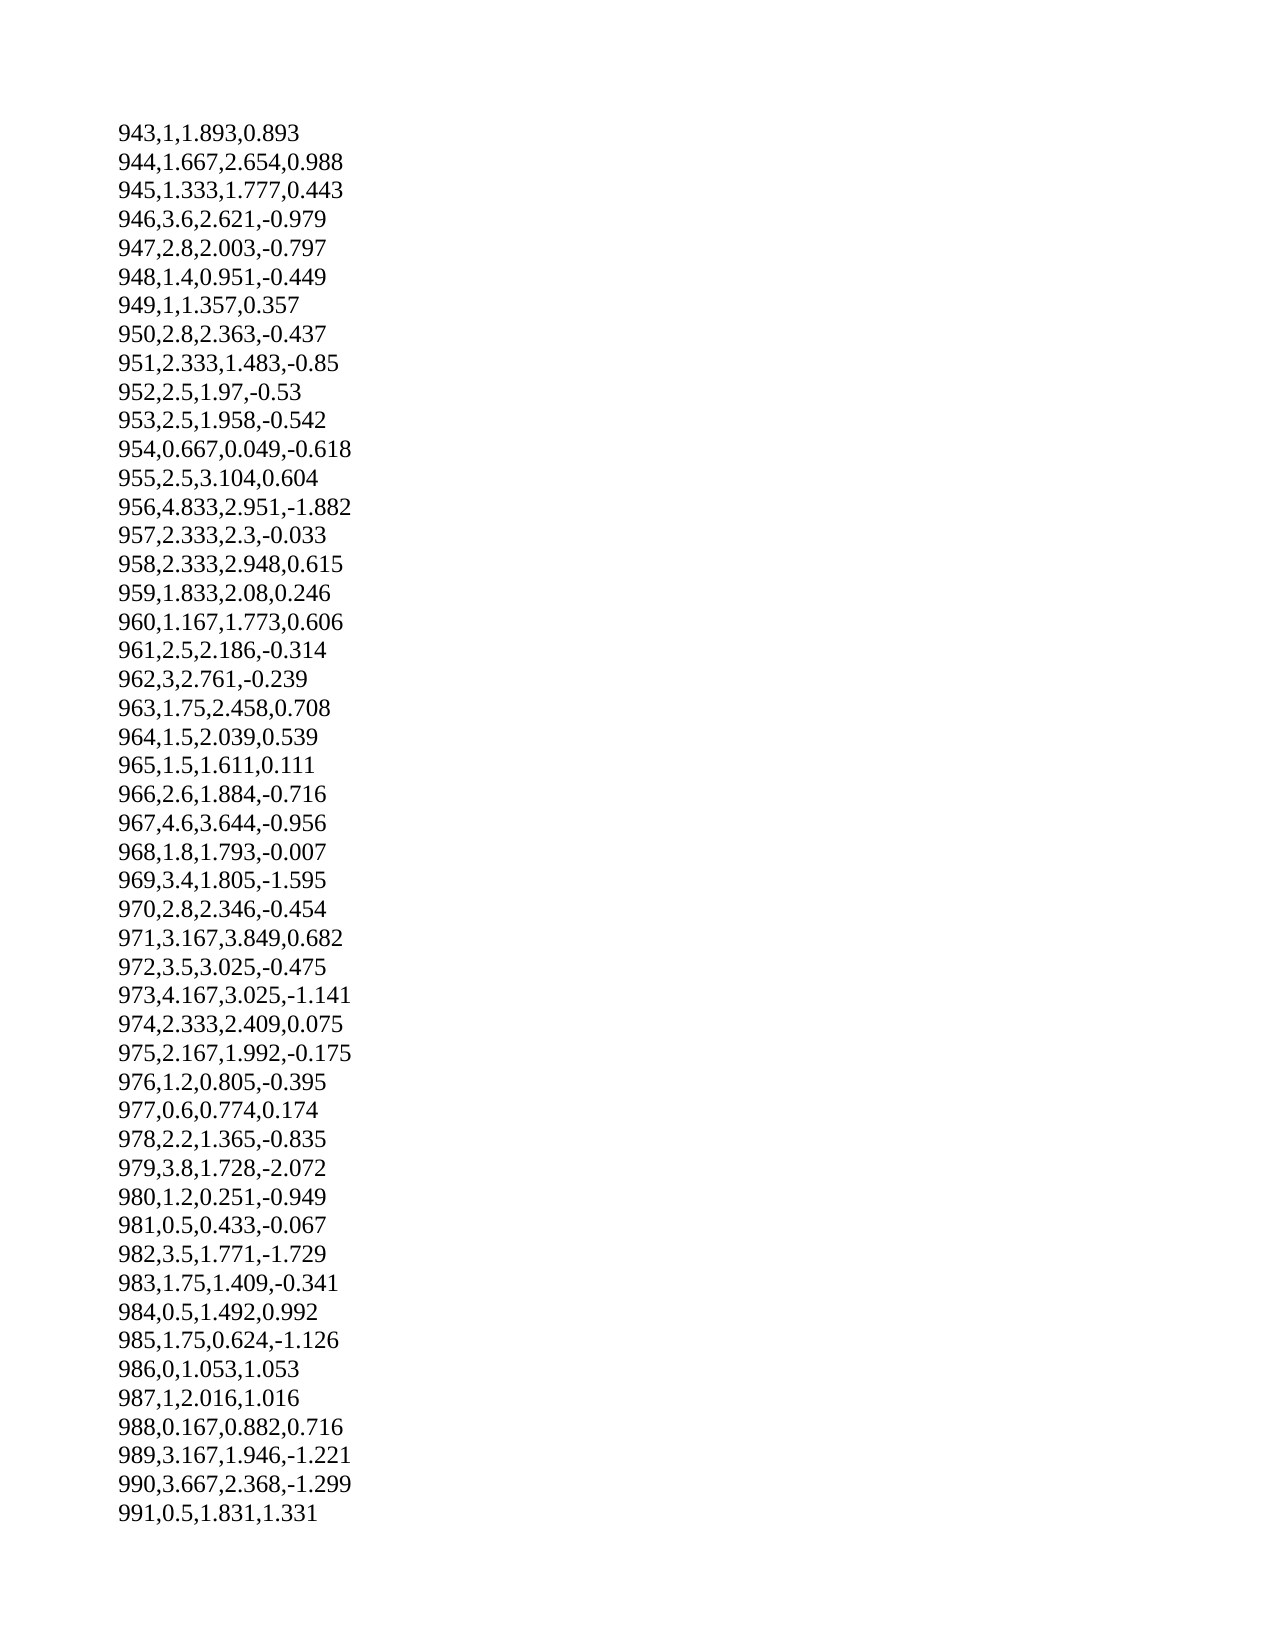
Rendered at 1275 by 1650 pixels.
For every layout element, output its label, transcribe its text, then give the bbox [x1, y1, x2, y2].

text 969,3.4,1.805,-1.595 [118, 866, 1157, 894]
text 984,0.5,1.492,0.992 [118, 1297, 1157, 1326]
text 961,2.5,2.186,-0.314 [118, 636, 1157, 664]
text 962,3,2.761,-0.239 [118, 664, 1157, 693]
text 985,1.75,0.624,-1.126 [118, 1326, 1157, 1354]
text 978,2.2,1.365,-0.835 [118, 1124, 1157, 1153]
text 953,2.5,1.958,-0.542 [118, 406, 1157, 434]
text 981,0.5,0.433,-0.067 [118, 1211, 1157, 1239]
text 949,1,1.357,0.357 [118, 291, 1157, 319]
text 958,2.333,2.948,0.615 [118, 549, 1157, 578]
text 988,0.167,0.882,0.716 [118, 1412, 1157, 1441]
text 975,2.167,1.992,-0.175 [118, 1038, 1157, 1067]
text 974,2.333,2.409,0.075 [118, 1009, 1157, 1038]
text 954,0.667,0.049,-0.618 [118, 434, 1157, 463]
text 982,3.5,1.771,-1.729 [118, 1239, 1157, 1268]
text 956,4.833,2.951,-1.882 [118, 492, 1157, 521]
text 976,1.2,0.805,-0.395 [118, 1067, 1157, 1096]
text 947,2.8,2.003,-0.797 [118, 233, 1157, 262]
text 955,2.5,3.104,0.604 [118, 463, 1157, 492]
text 971,3.167,3.849,0.682 [118, 923, 1157, 952]
text 943,1,1.893,0.893 [118, 118, 1157, 147]
text 967,4.6,3.644,-0.956 [118, 808, 1157, 837]
text 991,0.5,1.831,1.331 [118, 1498, 1157, 1527]
text 950,2.8,2.363,-0.437 [118, 319, 1157, 348]
text 983,1.75,1.409,-0.341 [118, 1268, 1157, 1297]
text 979,3.8,1.728,-2.072 [118, 1153, 1157, 1182]
text 986,0,1.053,1.053 [118, 1354, 1157, 1383]
text 968,1.8,1.793,-0.007 [118, 837, 1157, 866]
text 963,1.75,2.458,0.708 [118, 693, 1157, 722]
text 957,2.333,2.3,-0.033 [118, 521, 1157, 549]
text 945,1.333,1.777,0.443 [118, 176, 1157, 204]
text 990,3.667,2.368,-1.299 [118, 1469, 1157, 1498]
text 946,3.6,2.621,-0.979 [118, 204, 1157, 233]
text 973,4.167,3.025,-1.141 [118, 981, 1157, 1009]
text 987,1,2.016,1.016 [118, 1383, 1157, 1412]
text 944,1.667,2.654,0.988 [118, 147, 1157, 176]
text 980,1.2,0.251,-0.949 [118, 1182, 1157, 1211]
text 960,1.167,1.773,0.606 [118, 607, 1157, 636]
text 951,2.333,1.483,-0.85 [118, 348, 1157, 377]
text 970,2.8,2.346,-0.454 [118, 894, 1157, 923]
text 948,1.4,0.951,-0.449 [118, 262, 1157, 291]
text 964,1.5,2.039,0.539 [118, 722, 1157, 751]
text 989,3.167,1.946,-1.221 [118, 1441, 1157, 1469]
text 959,1.833,2.08,0.246 [118, 578, 1157, 607]
text 966,2.6,1.884,-0.716 [118, 779, 1157, 808]
text 977,0.6,0.774,0.174 [118, 1096, 1157, 1124]
text 965,1.5,1.611,0.111 [118, 751, 1157, 779]
text 952,2.5,1.97,-0.53 [118, 377, 1157, 406]
text 972,3.5,3.025,-0.475 [118, 952, 1157, 981]
